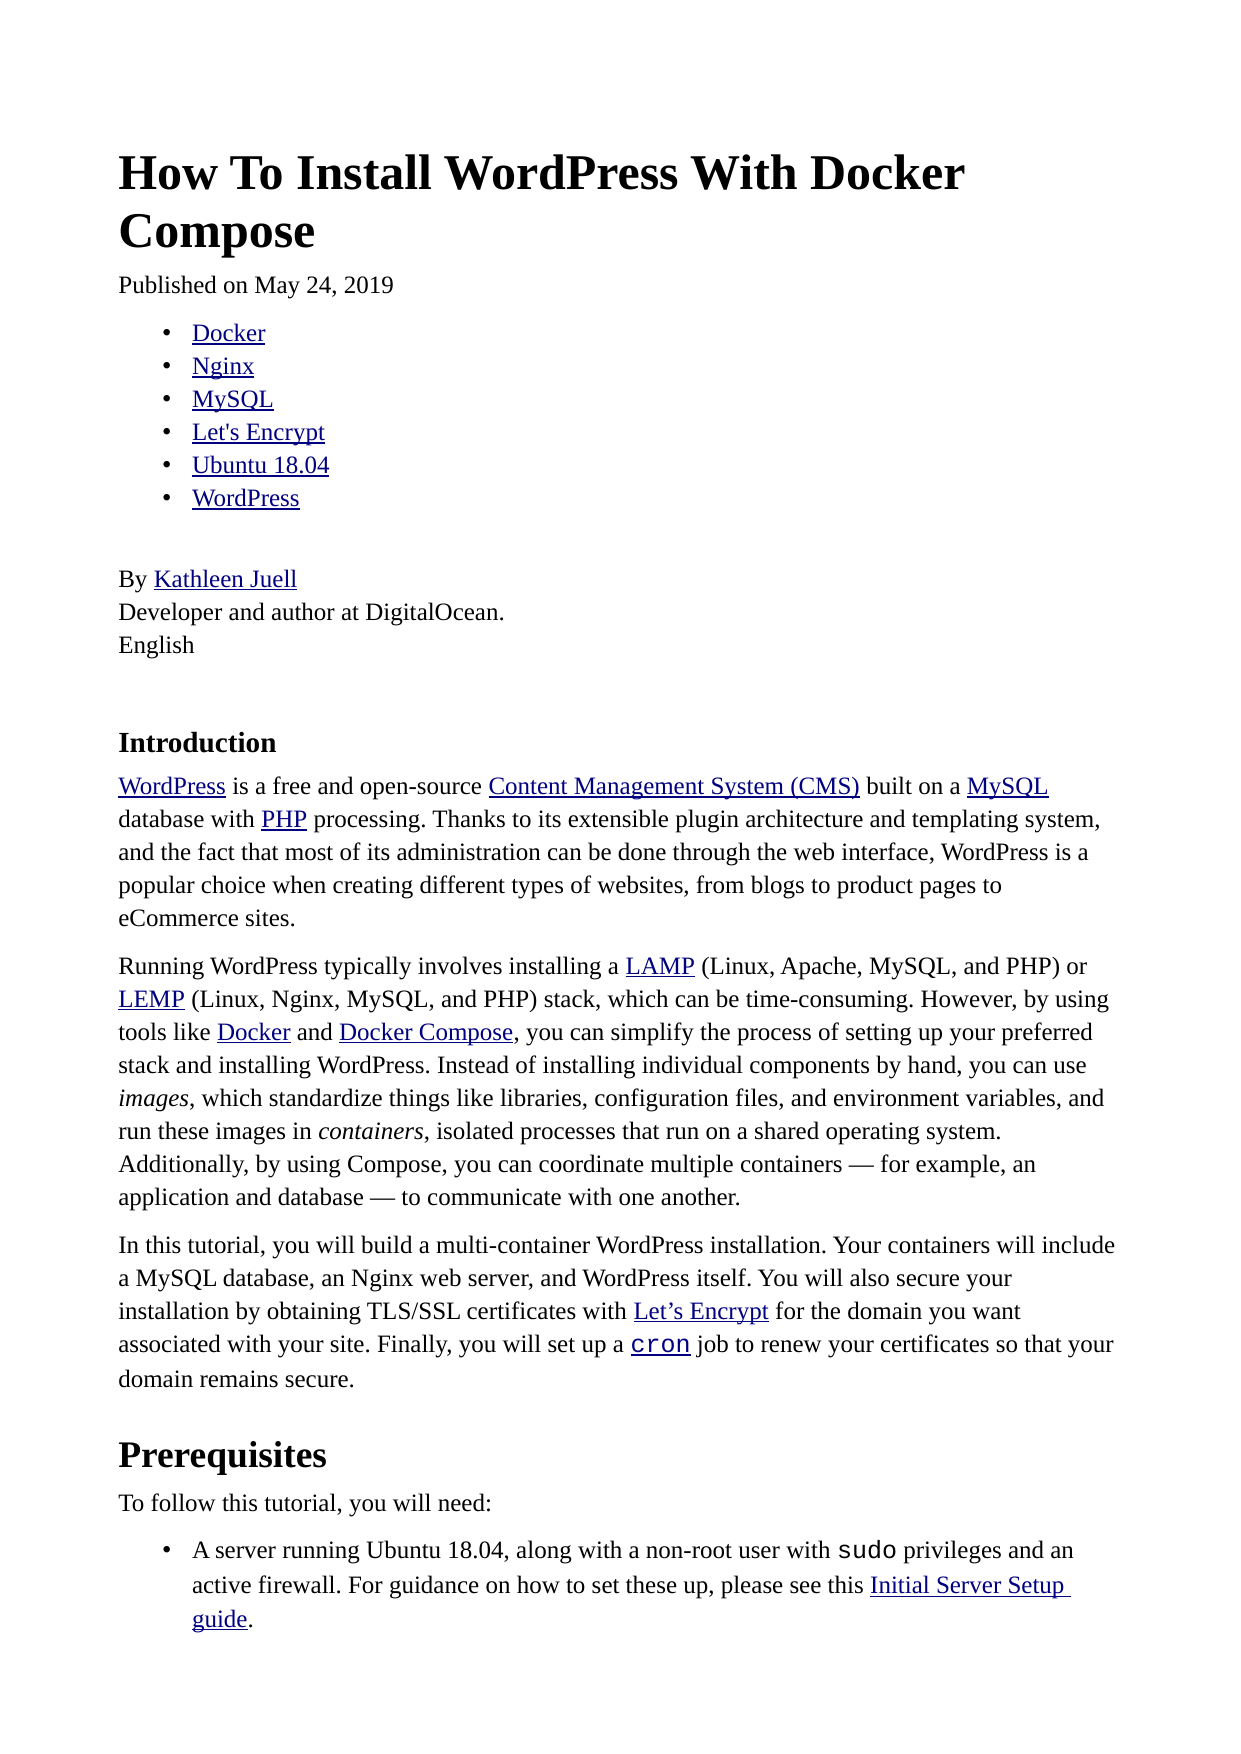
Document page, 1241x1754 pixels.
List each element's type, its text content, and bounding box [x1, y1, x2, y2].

text Published on May 24, 2019 [118, 271, 1122, 299]
text Developer and author at DigitalOcean. [118, 597, 1122, 626]
subtitle How To Install WordPress With Docker Compose [118, 143, 1122, 258]
text In this tutorial, you will build a multi-container WordPress installation. Your containers will include a MySQL database, an Nginx web server, and WordPress itself. You will also secure your installation by obtaining TLS/SSL certificates with Let’s Encrypt for the domain you want associated with your site. Finally, you will set up a cron job to renew your certificates so that your domain remains secure. [118, 1230, 1122, 1393]
text Running WordPress typically involves installing a LAMP (Linux, Apache, MySQL, and PHP) or LEMP (Linux, Nginx, MySQL, and PHP) stack, which can be time-consuming. However, by using tools like Docker and Docker Compose, you can simplify the process of setting up your preferred stack and installing WordPress. Instead of installing individual components by hand, you can use images, which standardize things like libraries, configuration files, and environment variables, and run these images in containers, isolated processes that run on a shared operating system. Additionally, by using Compose, you can coordinate multiple containers — for example, an application and database — to communicate with one another. [118, 951, 1122, 1211]
list Ubuntu 18.04 [162, 450, 1122, 479]
list WordPress [162, 483, 1122, 512]
list Nginx [162, 351, 1122, 380]
list A server running Ubuntu 18.04, along with a non-root user with sudo privileges and an active firewall. For guidance on how to set these up, please see this Initial Server Setup guide. [162, 1536, 1122, 1632]
text WordPress is a free and open-source Content Management System (CMS) built on a MySQL database with PHP processing. Thanks to its extensible plugin architecture and templating system, and the fact that most of its administration can be done through the web interface, WordPress is a popular choice when creating different types of websites, from blogs to product pages to eCommerce sites. [118, 771, 1122, 932]
subtitle Introduction [118, 725, 1122, 759]
text English [118, 630, 1122, 659]
list Docker [162, 318, 1122, 347]
subtitle Prerequisites [118, 1432, 1122, 1475]
list Let's Encrypt [162, 417, 1122, 446]
text By Kathleen Juell [118, 564, 1122, 593]
list MySQL [162, 384, 1122, 413]
text To follow this tutorial, you will need: [118, 1488, 1122, 1517]
